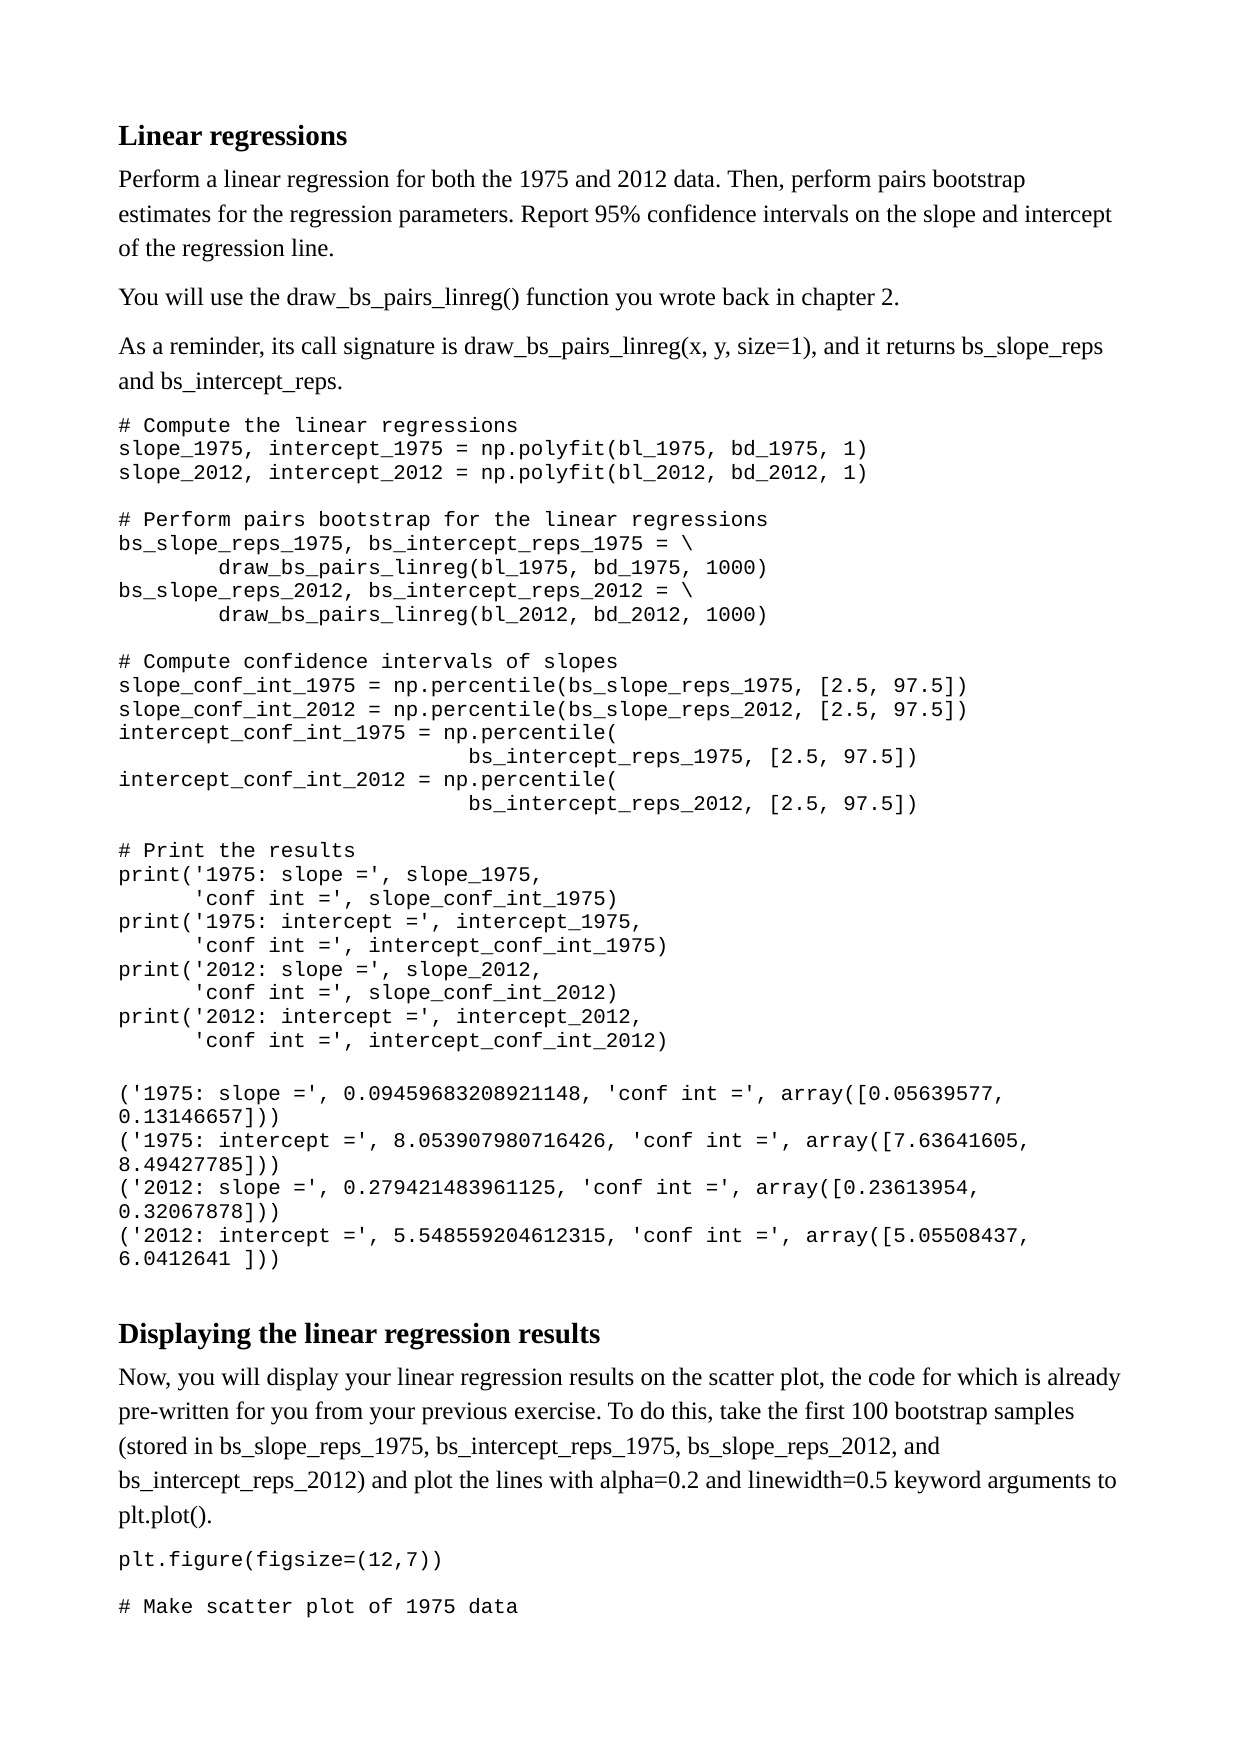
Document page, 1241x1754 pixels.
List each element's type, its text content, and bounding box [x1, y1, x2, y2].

text ('1975: slope =', 0.09459683208921148, 'conf int =', array([0.05639577, 0.13146657])) [118, 1083, 1122, 1130]
text bs_slope_reps_2012, bs_intercept_reps_2012 = \ [118, 580, 1122, 604]
text 'conf int =', intercept_conf_int_1975) [118, 935, 1122, 959]
text bs_slope_reps_1975, bs_intercept_reps_1975 = \ [118, 533, 1122, 557]
text ('1975: intercept =', 8.053907980716426, 'conf int =', array([7.63641605, 8.49427785])) [118, 1130, 1122, 1177]
text slope_2012, intercept_2012 = np.polyfit(bl_2012, bd_2012, 1) [118, 462, 1122, 486]
text # Compute confidence intervals of slopes [118, 651, 1122, 675]
text ('2012: intercept =', 5.548559204612315, 'conf int =', array([5.05508437, 6.0412641 ])) [118, 1224, 1122, 1272]
text 'conf int =', slope_conf_int_2012) [118, 982, 1122, 1006]
text draw_bs_pairs_linreg(bl_1975, bd_1975, 1000) [118, 557, 1122, 580]
text Now, you will display your linear regression results on the scatter plot, the code for which is already pre-written for you from your previous exercise. To do this, take the first 100 bootstrap samples (stored in bs_slope_reps_1975, bs_intercept_reps_1975, bs_slope_reps_2012, and bs_intercept_reps_2012) and plot the lines with alpha=0.2 and linewidth=0.5 keyword arguments to plt.plot(). [118, 1362, 1122, 1529]
text print('1975: slope =', slope_1975, [118, 864, 1122, 888]
text plt.figure(figsize=(12,7)) [118, 1549, 1122, 1573]
text 'conf int =', slope_conf_int_1975) [118, 888, 1122, 911]
text # Compute the linear regressions [118, 415, 1122, 438]
text bs_intercept_reps_2012, [2.5, 97.5]) [118, 793, 1122, 817]
text slope_conf_int_2012 = np.percentile(bs_slope_reps_2012, [2.5, 97.5]) [118, 698, 1122, 722]
text # Perform pairs bootstrap for the linear regressions [118, 509, 1122, 533]
text print('2012: slope =', slope_2012, [118, 959, 1122, 982]
text # Make scatter plot of 1975 data [118, 1596, 1122, 1620]
subtitle Linear regressions [118, 118, 1122, 152]
text draw_bs_pairs_linreg(bl_2012, bd_2012, 1000) [118, 604, 1122, 628]
text intercept_conf_int_1975 = np.percentile( [118, 722, 1122, 746]
text print('1975: intercept =', intercept_1975, [118, 911, 1122, 935]
text bs_intercept_reps_1975, [2.5, 97.5]) [118, 746, 1122, 769]
text As a reminder, its call signature is draw_bs_pairs_linreg(x, y, size=1), and it returns bs_slope_reps and bs_intercept_reps. [118, 331, 1122, 394]
text 'conf int =', intercept_conf_int_2012) [118, 1029, 1122, 1053]
text intercept_conf_int_2012 = np.percentile( [118, 769, 1122, 793]
subtitle Displaying the linear regression results [118, 1316, 1122, 1349]
text You will use the draw_bs_pairs_linreg() function you wrote back in chapter 2. [118, 282, 1122, 311]
text # Print the results [118, 840, 1122, 864]
text slope_conf_int_1975 = np.percentile(bs_slope_reps_1975, [2.5, 97.5]) [118, 675, 1122, 698]
text ('2012: slope =', 0.279421483961125, 'conf int =', array([0.23613954, 0.32067878])) [118, 1177, 1122, 1224]
text slope_1975, intercept_1975 = np.polyfit(bl_1975, bd_1975, 1) [118, 438, 1122, 462]
text Perform a linear regression for both the 1975 and 2012 data. Then, perform pairs bootstrap estimates for the regression parameters. Report 95% confidence intervals on the slope and intercept of the regression line. [118, 164, 1122, 262]
text print('2012: intercept =', intercept_2012, [118, 1006, 1122, 1029]
